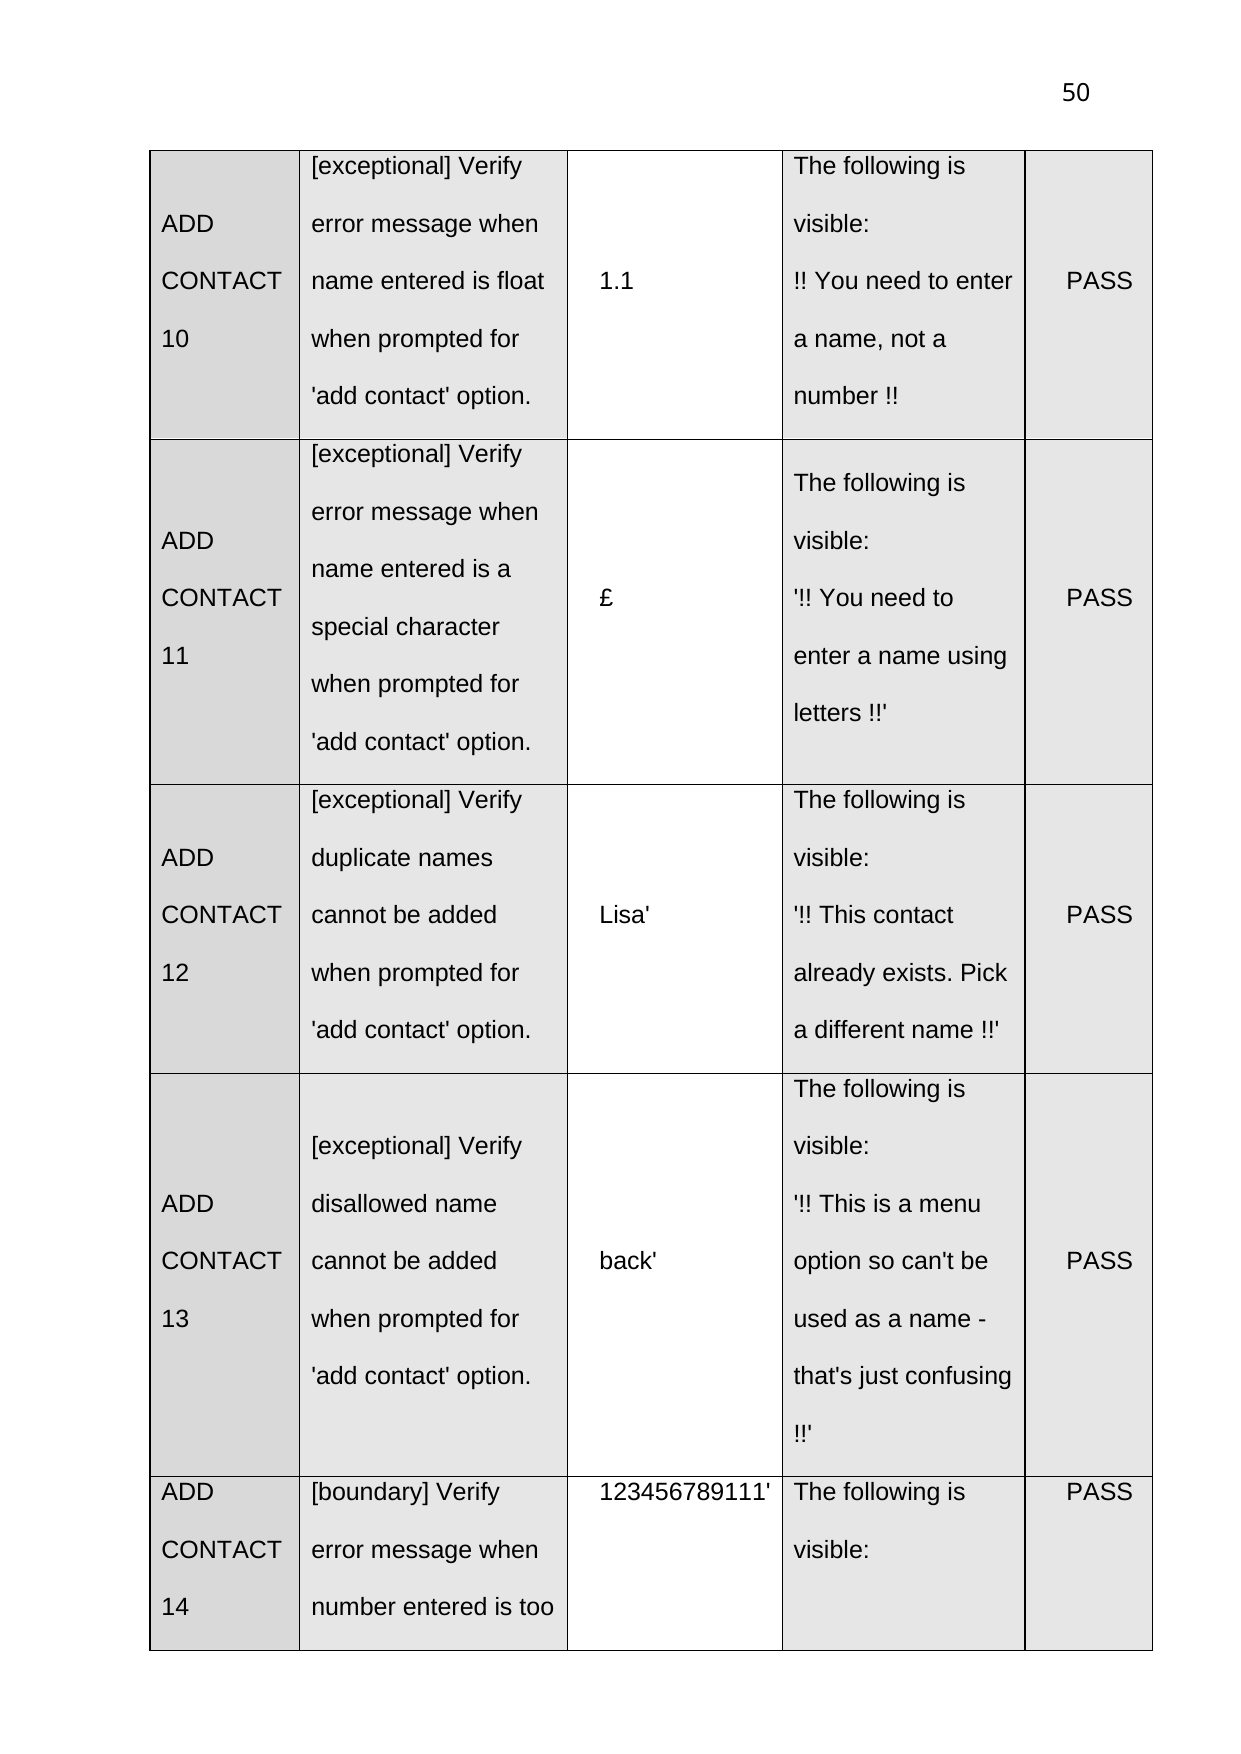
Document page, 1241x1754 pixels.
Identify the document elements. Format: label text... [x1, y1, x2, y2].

table_cell PASS [1026, 1477, 1152, 1650]
table_cell [boundary] Verify error message when number entered is too [300, 1477, 567, 1650]
table_cell [exceptional] Verify error message when name entered is a special character when prompted for 'add contact' option. [300, 440, 567, 784]
table_cell Lisa' [568, 785, 782, 1073]
table_cell £ [568, 440, 782, 784]
table_cell ADD CONTACT 14 [151, 1477, 299, 1650]
table_cell ADD CONTACT 12 [151, 785, 299, 1073]
table_cell The following is visible: [783, 1477, 1024, 1650]
table_cell 123456789111' [568, 1477, 782, 1650]
table_cell The following is visible: '!! You need to enter a name using letters !!' [783, 440, 1024, 784]
table_cell back' [568, 1074, 782, 1476]
table_cell 1.1 [568, 151, 782, 438]
table_cell The following is visible: !! You need to enter a name, not a number !! [783, 151, 1024, 438]
table_cell PASS [1026, 1074, 1152, 1476]
table_cell ADD CONTACT 10 [151, 151, 299, 438]
table_cell [exceptional] Verify duplicate names cannot be added when prompted for 'add contact' option. [300, 785, 567, 1073]
table_cell PASS [1026, 785, 1152, 1073]
table_cell ADD CONTACT 11 [151, 440, 299, 784]
table_cell PASS [1026, 440, 1152, 784]
table_cell The following is visible: '!! This is a menu option so can't be used as a name - that's just confusing !!' [783, 1074, 1024, 1476]
table_cell [exceptional] Verify disallowed name cannot be added when prompted for 'add contact' option. [300, 1074, 567, 1476]
table_cell ADD CONTACT 13 [151, 1074, 299, 1476]
table_cell [exceptional] Verify error message when name entered is float when prompted for 'add contact' option. [300, 151, 567, 438]
table_cell The following is visible: '!! This contact already exists. Pick a different name !!' [783, 785, 1024, 1073]
table_cell PASS [1026, 151, 1152, 438]
